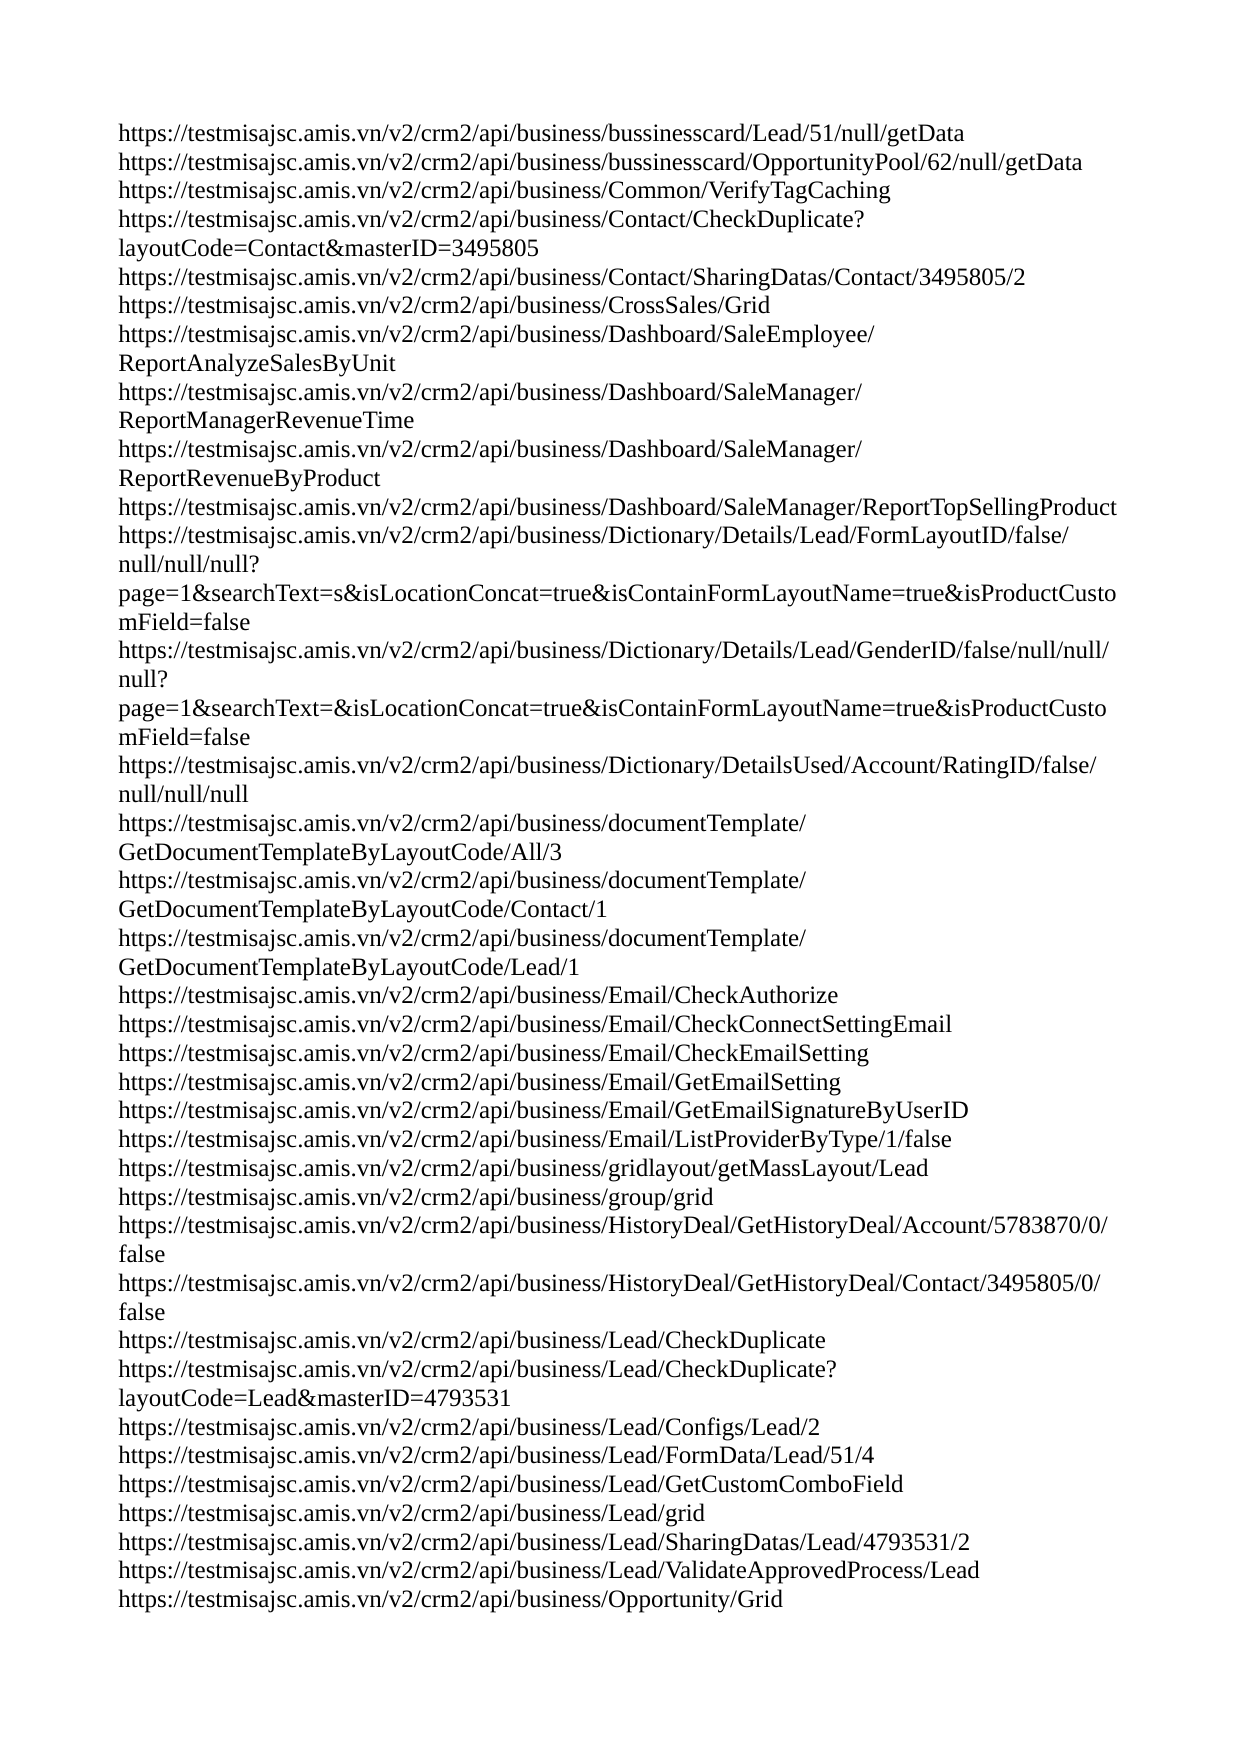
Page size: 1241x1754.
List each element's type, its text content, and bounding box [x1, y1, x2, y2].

text https://testmisajsc.amis.vn/v2/crm2/api/business/Common/VerifyTagCaching [118, 176, 1122, 204]
text https://testmisajsc.amis.vn/v2/crm2/api/business/Lead/GetCustomComboField [118, 1469, 1122, 1498]
text https://testmisajsc.amis.vn/v2/crm2/api/business/Email/CheckConnectSettingEmail [118, 1009, 1122, 1038]
text https://testmisajsc.amis.vn/v2/crm2/api/business/Lead/CheckDuplicate?layoutCode=Lead&masterID=4793531 [118, 1354, 1122, 1412]
text https://testmisajsc.amis.vn/v2/crm2/api/business/Dashboard/SaleManager/ReportManagerRevenueTime [118, 377, 1122, 434]
text https://testmisajsc.amis.vn/v2/crm2/api/business/documentTemplate/GetDocumentTemplateByLayoutCode/Lead/1 [118, 923, 1122, 981]
text https://testmisajsc.amis.vn/v2/crm2/api/business/Dashboard/SaleManager/ReportRevenueByProduct [118, 434, 1122, 492]
text https://testmisajsc.amis.vn/v2/crm2/api/business/Dashboard/SaleManager/ReportTopSellingProduct [118, 492, 1122, 521]
text https://testmisajsc.amis.vn/v2/crm2/api/business/Opportunity/Grid [118, 1584, 1122, 1613]
text https://testmisajsc.amis.vn/v2/crm2/api/business/Lead/CheckDuplicate [118, 1326, 1122, 1354]
text https://testmisajsc.amis.vn/v2/crm2/api/business/Dictionary/Details/Lead/GenderID/false/null/null/null?page=1&searchText=&isLocationConcat=true&isContainFormLayoutName=true&isProductCustomField=false [118, 636, 1122, 751]
text https://testmisajsc.amis.vn/v2/crm2/api/business/Dictionary/DetailsUsed/Account/RatingID/false/null/null/null [118, 751, 1122, 808]
text https://testmisajsc.amis.vn/v2/crm2/api/business/HistoryDeal/GetHistoryDeal/Contact/3495805/0/false [118, 1268, 1122, 1326]
text https://testmisajsc.amis.vn/v2/crm2/api/business/Contact/SharingDatas/Contact/3495805/2 [118, 262, 1122, 291]
text https://testmisajsc.amis.vn/v2/crm2/api/business/Email/CheckEmailSetting [118, 1038, 1122, 1067]
text https://testmisajsc.amis.vn/v2/crm2/api/business/Email/GetEmailSetting [118, 1067, 1122, 1096]
text https://testmisajsc.amis.vn/v2/crm2/api/business/gridlayout/getMassLayout/Lead [118, 1153, 1122, 1182]
text https://testmisajsc.amis.vn/v2/crm2/api/business/documentTemplate/GetDocumentTemplateByLayoutCode/Contact/1 [118, 866, 1122, 923]
text https://testmisajsc.amis.vn/v2/crm2/api/business/HistoryDeal/GetHistoryDeal/Account/5783870/0/false [118, 1211, 1122, 1268]
text https://testmisajsc.amis.vn/v2/crm2/api/business/Lead/grid [118, 1498, 1122, 1527]
text https://testmisajsc.amis.vn/v2/crm2/api/business/Dictionary/Details/Lead/FormLayoutID/false/null/null/null?page=1&searchText=s&isLocationConcat=true&isContainFormLayoutName=true&isProductCustomField=false [118, 521, 1122, 636]
text https://testmisajsc.amis.vn/v2/crm2/api/business/Lead/ValidateApprovedProcess/Lead [118, 1556, 1122, 1584]
text https://testmisajsc.amis.vn/v2/crm2/api/business/Contact/CheckDuplicate?layoutCode=Contact&masterID=3495805 [118, 204, 1122, 262]
text https://testmisajsc.amis.vn/v2/crm2/api/business/documentTemplate/GetDocumentTemplateByLayoutCode/All/3 [118, 808, 1122, 866]
text https://testmisajsc.amis.vn/v2/crm2/api/business/bussinesscard/OpportunityPool/62/null/getData [118, 147, 1122, 176]
text https://testmisajsc.amis.vn/v2/crm2/api/business/Lead/Configs/Lead/2 [118, 1412, 1122, 1441]
text https://testmisajsc.amis.vn/v2/crm2/api/business/Dashboard/SaleEmployee/ReportAnalyzeSalesByUnit [118, 319, 1122, 377]
text https://testmisajsc.amis.vn/v2/crm2/api/business/Email/CheckAuthorize [118, 981, 1122, 1009]
text https://testmisajsc.amis.vn/v2/crm2/api/business/Email/GetEmailSignatureByUserID [118, 1096, 1122, 1124]
text https://testmisajsc.amis.vn/v2/crm2/api/business/CrossSales/Grid [118, 291, 1122, 319]
text https://testmisajsc.amis.vn/v2/crm2/api/business/Lead/FormData/Lead/51/4 [118, 1441, 1122, 1469]
text https://testmisajsc.amis.vn/v2/crm2/api/business/bussinesscard/Lead/51/null/getData [118, 118, 1122, 147]
text https://testmisajsc.amis.vn/v2/crm2/api/business/Lead/SharingDatas/Lead/4793531/2 [118, 1527, 1122, 1556]
text https://testmisajsc.amis.vn/v2/crm2/api/business/Email/ListProviderByType/1/false [118, 1124, 1122, 1153]
text https://testmisajsc.amis.vn/v2/crm2/api/business/group/grid [118, 1182, 1122, 1211]
